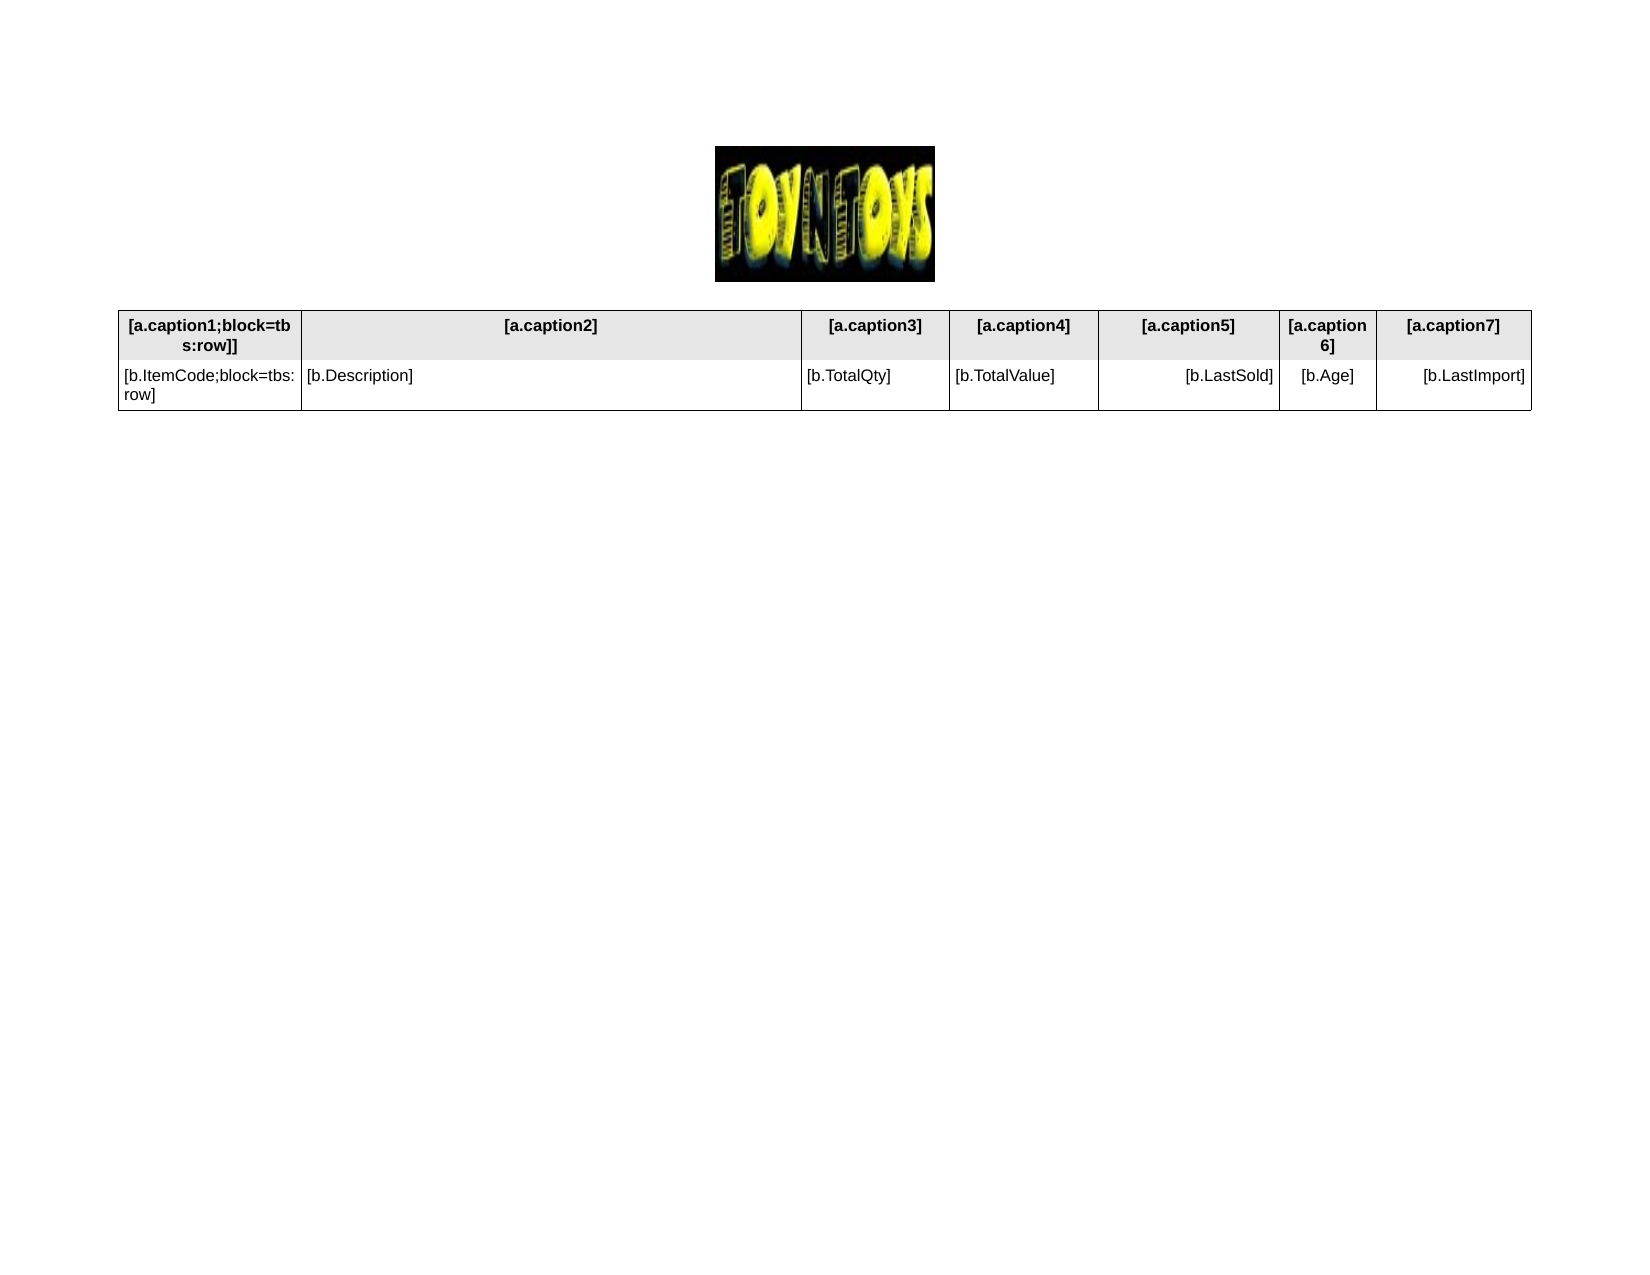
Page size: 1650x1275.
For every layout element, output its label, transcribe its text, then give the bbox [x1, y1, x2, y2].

table_cell [b.TotalQty] [802, 360, 949, 410]
table_header [a.caption6] [1280, 311, 1376, 360]
table_header [a.caption2] [302, 311, 801, 360]
table_cell [b.ItemCode;block=tbs:row] [119, 360, 301, 410]
table_cell [b.LastSold] [1099, 360, 1279, 410]
table_cell [b.Description] [302, 360, 801, 410]
table_cell [b.LastImport] [1377, 360, 1531, 410]
table_header [a.caption5] [1099, 311, 1279, 360]
table_header [a.caption1;block=tbs:row]] [119, 311, 301, 360]
table_cell [b.TotalValue] [950, 360, 1098, 410]
table_header [a.caption7] [1377, 311, 1531, 360]
table_header [a.caption3] [802, 311, 949, 360]
picture [715, 146, 935, 282]
table_header [a.caption4] [950, 311, 1098, 360]
table_cell [b.Age] [1280, 360, 1376, 410]
